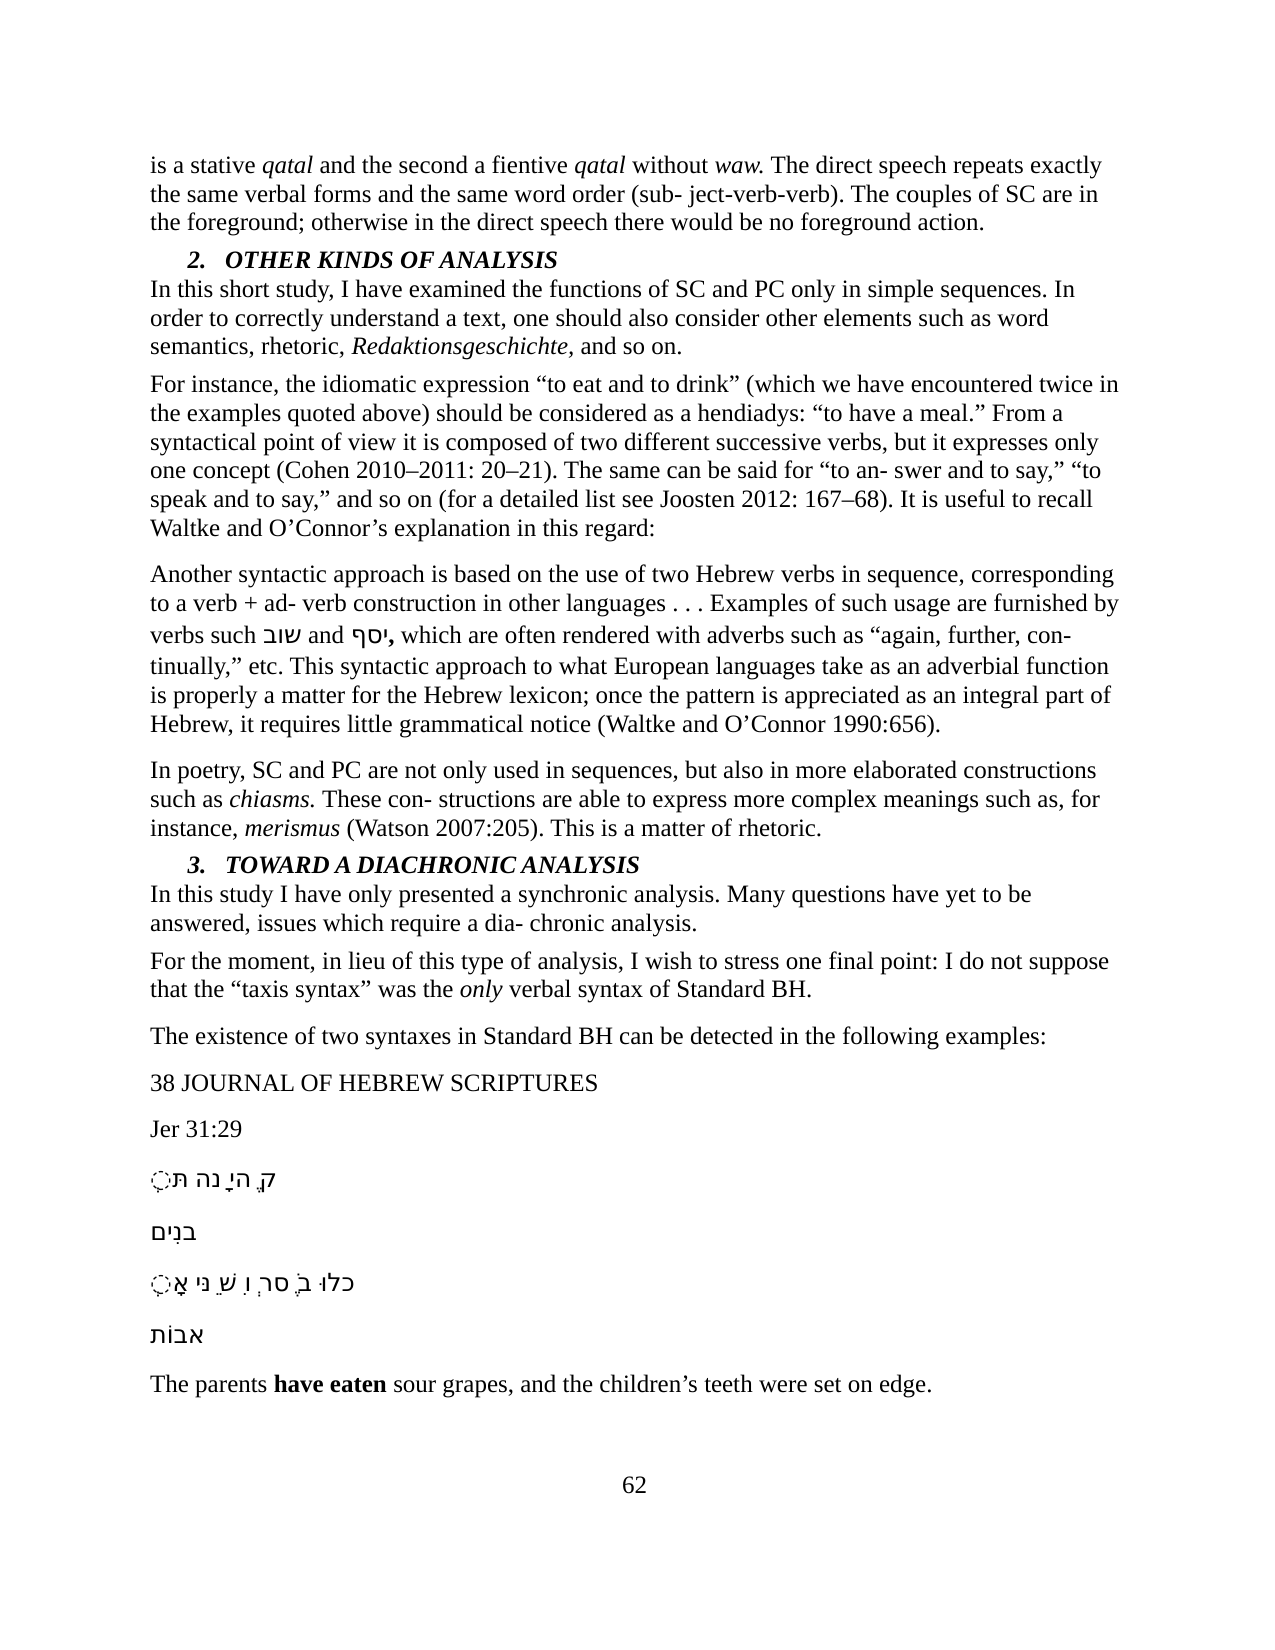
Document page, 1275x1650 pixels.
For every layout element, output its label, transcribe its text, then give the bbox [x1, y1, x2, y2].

text In poetry, SC and PC are not only used in sequences, but also in more elaborated constructions such as chiasms. These con- structions are able to express more complex meanings such as, for instance, merismus (Watson 2007:205). This is a matter of rhetoric. [150, 755, 1125, 842]
text For instance, the idiomatic expression “to eat and to drink” (which we have encountered twice in the examples quoted above) should be considered as a hendiadys: “to have a meal.” From a syntactical point of view it is composed of two different successive verbs, but it expresses only one concept (Cohen 2010–2011: 20–21). The same can be said for “to an- swer and to say,” “to speak and to say,” and so on (for a detailed list see Joosten 2012: 167–68). It is useful to recall Waltke and O’Connor’s explanation in this regard: [150, 369, 1125, 542]
text Jer 31:29 [150, 1114, 1125, 1143]
text בנִים [150, 1213, 1125, 1247]
text The parents have eaten sour grapes, and the children’s teeth were set on edge. [150, 1369, 1125, 1398]
text In this study I have only presented a synchronic analysis. Many questions have yet to be answered, issues which require a dia- chronic analysis. [150, 879, 1125, 937]
text For the moment, in lieu of this type of analysis, I wish to stress one final point: I do not suppose that the “taxis syntax” was the only verbal syntax of Standard BH. [150, 946, 1125, 1003]
text אבוֹת [150, 1317, 1125, 1351]
list TOWARD A DIACHRONIC ANALYSIS [187, 851, 1125, 879]
text is a stative qatal and the second a fientive qatal without waw. The direct speech repeats exactly the same verbal forms and the same word order (sub- ject-verb-verb). The couples of SC are in the foreground; otherwise in the direct speech there would be no foreground action. [150, 150, 1125, 236]
text 38 JOURNAL OF HEBREW SCRIPTURES [150, 1068, 1125, 1097]
text ְק ֶהי ָנה תּ [150, 1161, 1125, 1195]
text ְכלוּ בֹ ֶסר ְו ִשׁ ֵנּי אָ [150, 1265, 1125, 1299]
text The existence of two syntaxes in Standard BH can be detected in the following examples: [150, 1021, 1125, 1050]
text In this short study, I have examined the functions of SC and PC only in simple sequences. In order to correctly understand a text, one should also consider other elements such as word semantics, rhetoric, Redaktionsgeschichte, and so on. [150, 274, 1125, 360]
text Another syntactic approach is based on the use of two Hebrew verbs in sequence, corresponding to a verb + ad- verb construction in other languages . . . Examples of such usage are furnished by verbs such שוב and יסף, which are often rendered with adverbs such as “again, further, con- tinually,” etc. This syntactic approach to what European languages take as an adverbial function is properly a matter for the Hebrew lexicon; once the pattern is appreciated as an integral part of Hebrew, it requires little grammatical notice (Waltke and O’Connor 1990:656). [150, 559, 1125, 737]
list OTHER KINDS OF ANALYSIS [187, 245, 1125, 274]
